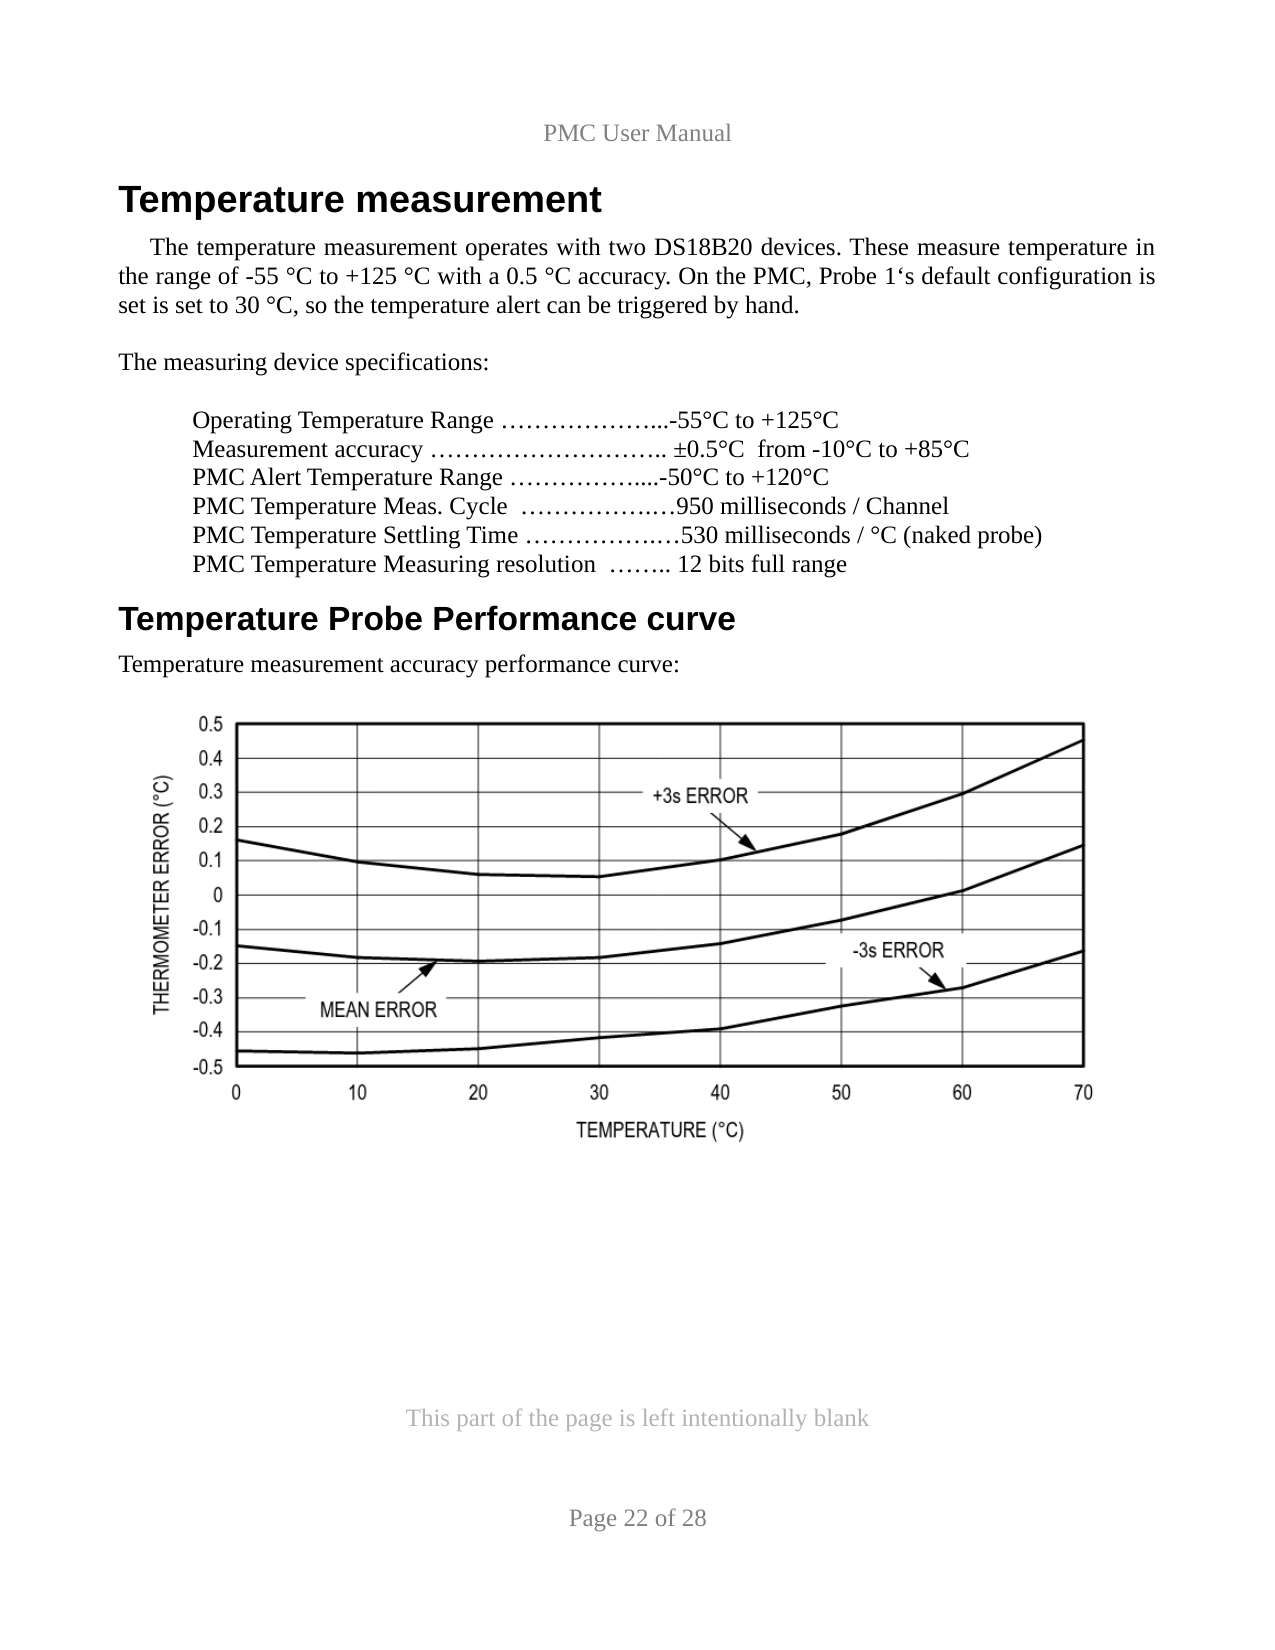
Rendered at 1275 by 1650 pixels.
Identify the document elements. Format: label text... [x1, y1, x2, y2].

text PMC Temperature Measuring resolution …….. 12 bits full range [118, 549, 1157, 577]
subtitle Temperature measurement [118, 176, 1157, 220]
text Temperature measurement accuracy performance curve: [118, 649, 1157, 678]
text The temperature measurement operates with two DS18B20 devices. These measure temperature in the range of -55 °C to +125 °C with a 0.5 °C accuracy. On the PMC, Probe 1‘s default configuration is set is set to 30 °C, so the temperature alert can be triggered by hand. [118, 232, 1157, 319]
text The measuring device specifications: [118, 347, 1157, 376]
text Measurement accuracy ……………………….. ±0.5°C from -10°C to +85°C [118, 434, 1157, 462]
picture [118, 707, 1157, 1145]
text PMC Temperature Settling Time …………….…530 milliseconds / °C (naked probe) [118, 520, 1157, 549]
text PMC Alert Temperature Range ……………....-50°C to +120°C [118, 462, 1157, 491]
subtitle Temperature Probe Performance curve [118, 598, 1157, 637]
text PMC Temperature Meas. Cycle …………….…950 milliseconds / Channel [118, 491, 1157, 520]
text This part of the page is left intentionally blank [118, 1403, 1157, 1432]
text Operating Temperature Range ………………...-55°C to +125°C [118, 405, 1157, 434]
